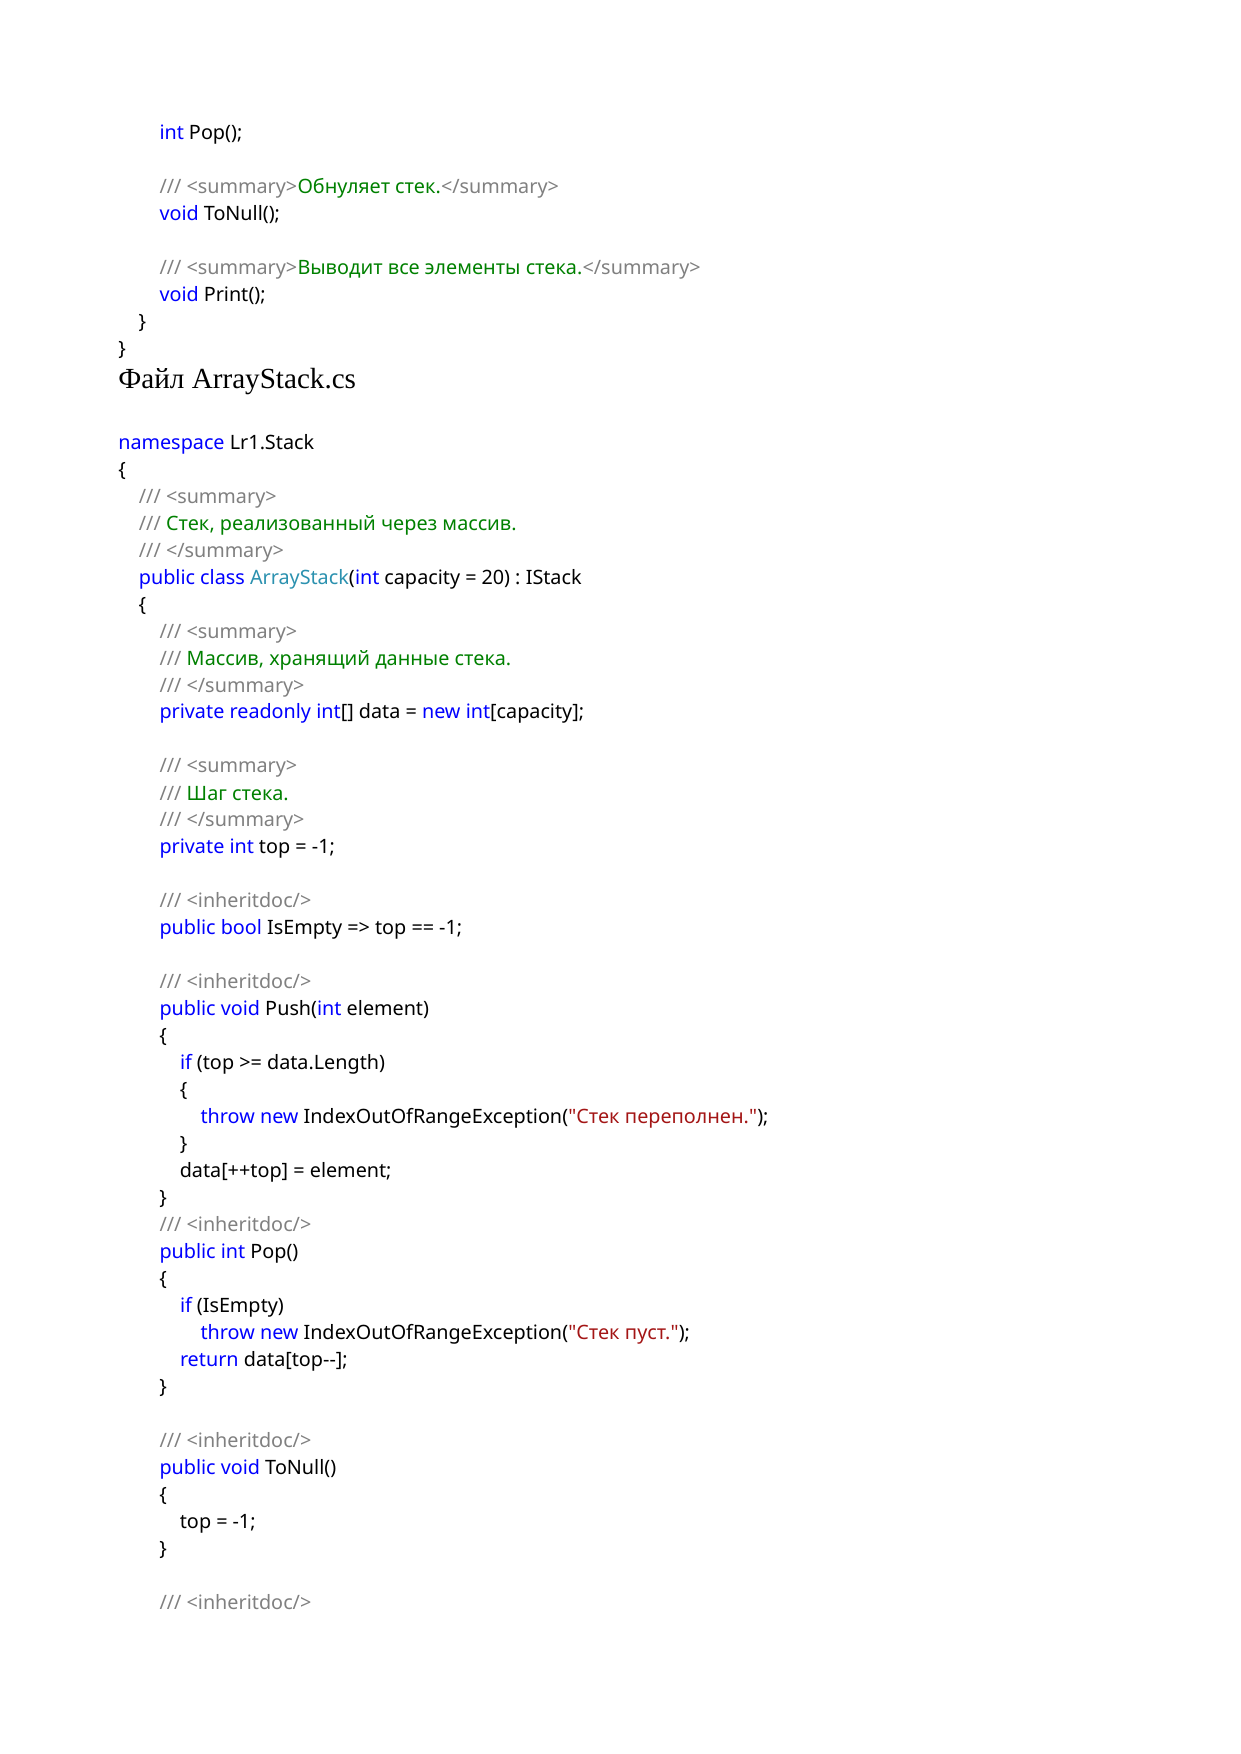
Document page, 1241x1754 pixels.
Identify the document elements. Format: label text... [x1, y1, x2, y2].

text /// Шаг стека. [118, 779, 1122, 806]
text /// <inheritdoc/> [118, 1210, 1122, 1237]
text /// <inheritdoc/> [118, 1426, 1122, 1453]
text Файл ArrayStack.cs [118, 361, 1122, 394]
text } [118, 1372, 1122, 1399]
text public void Push(int element) [118, 994, 1122, 1022]
text } [118, 334, 1122, 361]
text void ToNull(); [118, 199, 1122, 226]
text /// <inheritdoc/> [118, 1588, 1122, 1615]
text /// </summary> [118, 671, 1122, 698]
text { [118, 455, 1122, 482]
text if (IsEmpty) [118, 1291, 1122, 1318]
text } [118, 1534, 1122, 1561]
text { [118, 1022, 1122, 1048]
text /// Стек, реализованный через массив. [118, 509, 1122, 536]
text public int Pop() [118, 1237, 1122, 1264]
text public bool IsEmpty => top == -1; [118, 914, 1122, 941]
text /// <summary> [118, 482, 1122, 509]
text throw new IndexOutOfRangeException("Стек пуст."); [118, 1318, 1122, 1345]
text public void ToNull() [118, 1453, 1122, 1480]
text private readonly int[] data = new int[capacity]; [118, 698, 1122, 725]
text { [118, 590, 1122, 617]
text { [118, 1480, 1122, 1507]
text if (top >= data.Length) [118, 1048, 1122, 1076]
text top = -1; [118, 1507, 1122, 1534]
text } [118, 1183, 1122, 1210]
text /// <summary>Выводит все элементы стека.</summary> [118, 253, 1122, 280]
text /// <inheritdoc/> [118, 968, 1122, 994]
text { [118, 1264, 1122, 1291]
text /// <summary> [118, 617, 1122, 644]
text /// Массив, хранящий данные стека. [118, 644, 1122, 671]
text return data[top--]; [118, 1345, 1122, 1372]
text } [118, 307, 1122, 334]
text /// </summary> [118, 806, 1122, 833]
text public class ArrayStack(int capacity = 20) : IStack [118, 563, 1122, 590]
text } [118, 1129, 1122, 1156]
text private int top = -1; [118, 833, 1122, 860]
text data[++top] = element; [118, 1156, 1122, 1183]
text throw new IndexOutOfRangeException("Стек переполнен."); [118, 1102, 1122, 1129]
text /// <summary> [118, 752, 1122, 779]
text void Print(); [118, 280, 1122, 307]
text namespace Lr1.Stack [118, 428, 1122, 455]
text { [118, 1076, 1122, 1102]
text /// <inheritdoc/> [118, 887, 1122, 914]
text /// <summary>Обнуляет стек.</summary> [118, 172, 1122, 199]
text int Pop(); [118, 118, 1122, 145]
text /// </summary> [118, 536, 1122, 563]
